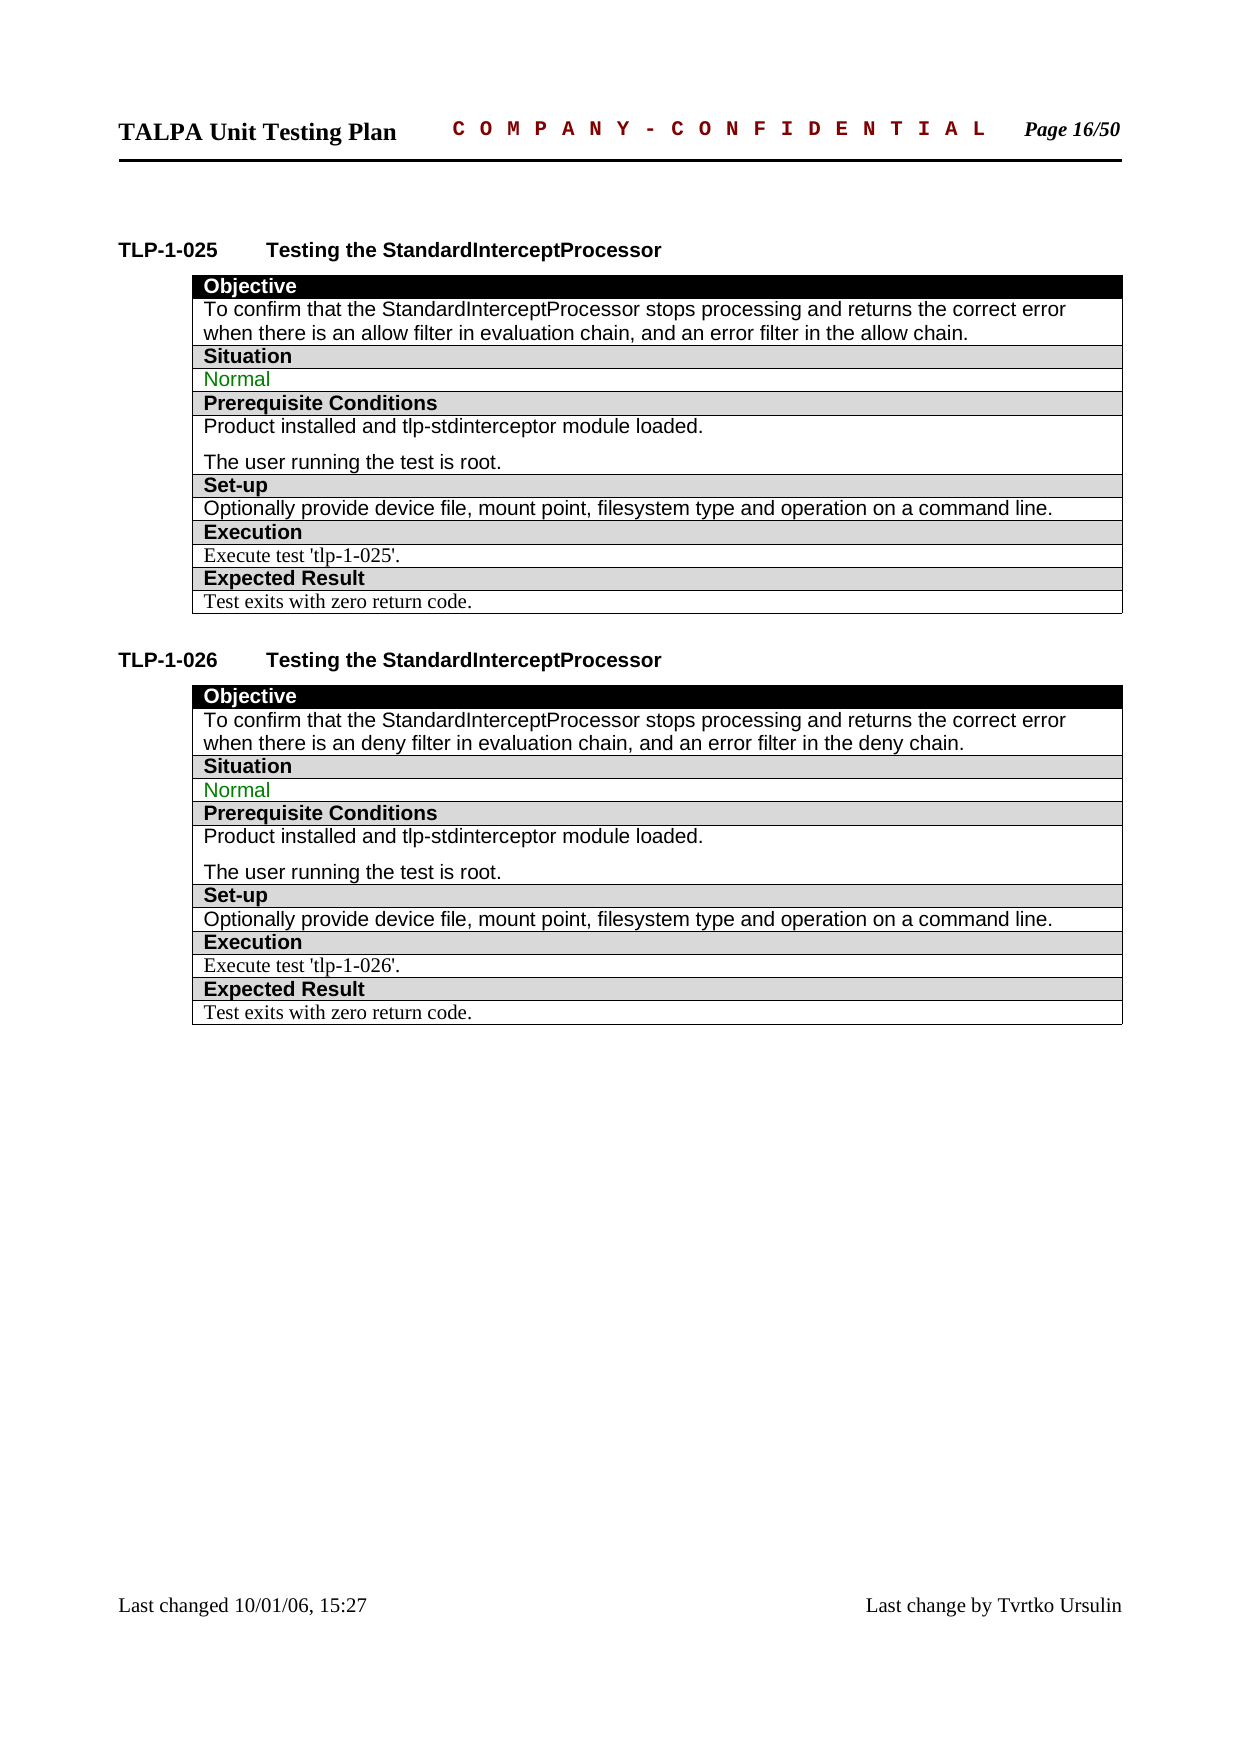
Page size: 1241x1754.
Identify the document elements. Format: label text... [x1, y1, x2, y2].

table_cell Optionally provide device file, mount point, filesystem type and operation on a command line. [193, 908, 1122, 931]
table_cell Product installed and tlp-stdinterceptor module loaded. The user running the test is root. [193, 416, 1122, 474]
table_cell Normal [193, 779, 1122, 801]
table_cell Expected Result [193, 978, 1122, 1000]
table_cell Optionally provide device file, mount point, filesystem type and operation on a command line. [193, 498, 1122, 520]
table_cell Prerequisite Conditions [193, 392, 1122, 415]
table_cell Execution [193, 932, 1122, 954]
table_cell Set-up [193, 885, 1122, 907]
table_cell Prerequisite Conditions [193, 802, 1122, 825]
table_header Objective [193, 686, 1122, 708]
table_cell Situation [193, 346, 1122, 368]
text TLP-1-026 Testing the StandardInterceptProcessor [118, 649, 1122, 672]
table_cell Normal [193, 369, 1122, 391]
table_cell Execute test 'tlp-1-025'. [193, 545, 1122, 567]
table_cell To confirm that the StandardInterceptProcessor stops processing and returns the correct error when there is an deny filter in evaluation chain, and an error filter in the deny chain. [193, 709, 1122, 755]
text TLP-1-025 Testing the StandardInterceptProcessor [118, 239, 1122, 262]
table_cell To confirm that the StandardInterceptProcessor stops processing and returns the correct error when there is an allow filter in evaluation chain, and an error filter in the allow chain. [193, 299, 1122, 345]
table_cell Product installed and tlp-stdinterceptor module loaded. The user running the test is root. [193, 826, 1122, 884]
table_cell Execution [193, 521, 1122, 544]
table_cell Expected Result [193, 568, 1122, 590]
table_cell Situation [193, 756, 1122, 778]
table_cell Set-up [193, 475, 1122, 497]
table_cell Test exits with zero return code. [193, 1001, 1122, 1024]
table_header Objective [193, 276, 1122, 298]
table_cell Execute test 'tlp-1-026'. [193, 955, 1122, 977]
table_cell Test exits with zero return code. [193, 591, 1122, 613]
